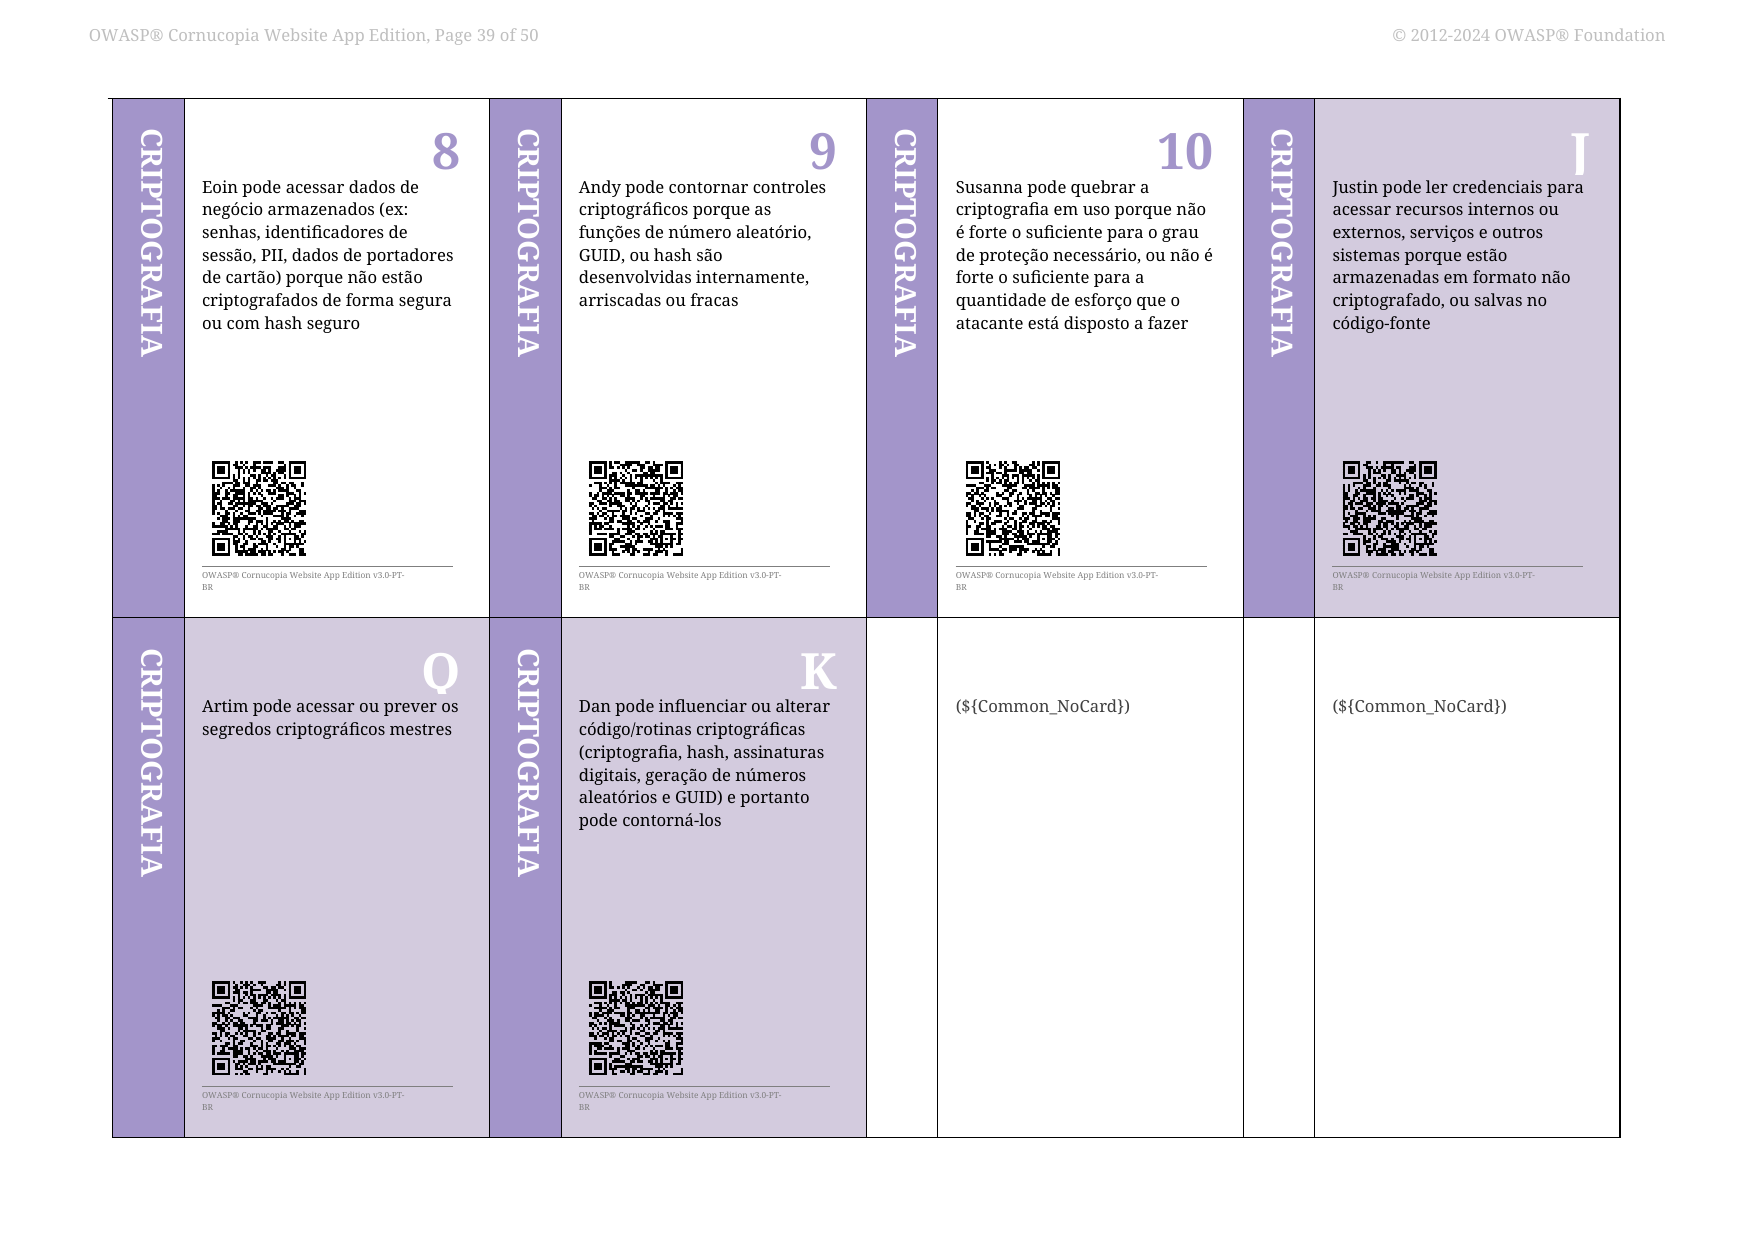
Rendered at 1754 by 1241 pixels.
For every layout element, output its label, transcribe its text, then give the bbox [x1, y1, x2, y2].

table_cell Artim pode acessar ou prever os segredos criptográficos mestres [185, 694, 489, 930]
table_cell [1315, 930, 1619, 1137]
table_header [956, 412, 1207, 566]
table_cell Justin pode ler credenciais para acessar recursos internos ou externos, serviços e outros sistemas porque estão armazenadas em formato não criptografado, ou salvas no código-fonte [1315, 174, 1619, 411]
table_cell [867, 618, 937, 1137]
table_header CRIPTOGRAFIA [113, 99, 184, 617]
table_cell [185, 411, 489, 617]
table_cell (${Common_NoCard}) [1315, 694, 1619, 930]
table_header [1332, 412, 1583, 566]
table_cell K [562, 618, 866, 694]
table_cell [562, 411, 866, 617]
table_header [579, 1113, 830, 1137]
table_header [579, 931, 830, 1086]
table_cell Andy pode contornar controles criptográficos porque as funções de número aleatório, GUID, ou hash são desenvolvidas internamente, arriscadas ou fracas [562, 174, 866, 411]
table_cell OWASP® Cornucopia Website App Edition v3.0-PT-BR [579, 1087, 830, 1112]
table_header [202, 931, 453, 1086]
table_cell Eoin pode acessar dados de negócio armazenados (ex: senhas, identificadores de sessão, PII, dados de portadores de cartão) porque não estão criptografados de forma segura ou com hash seguro [185, 174, 489, 411]
table_cell [938, 411, 1243, 617]
table_cell [1315, 411, 1619, 617]
table_header 9 [562, 99, 866, 174]
table_header CRIPTOGRAFIA [867, 99, 937, 617]
table_cell (${Common_NoCard}) [938, 694, 1243, 930]
table_header 8 [185, 99, 489, 174]
table_cell OWASP® Cornucopia Website App Edition v3.0-PT-BR [1332, 567, 1583, 593]
table_header CRIPTOGRAFIA [490, 99, 561, 617]
table_header J [1315, 99, 1619, 174]
table_cell OWASP® Cornucopia Website App Edition v3.0-PT-BR [202, 1087, 453, 1112]
table_header [579, 412, 830, 566]
table_cell [562, 930, 866, 1137]
table_header 10 [938, 99, 1243, 174]
table_cell CRIPTOGRAFIA [490, 618, 561, 1137]
table_header CRIPTOGRAFIA [1244, 99, 1314, 617]
table_cell [1244, 618, 1314, 1137]
table_cell OWASP® Cornucopia Website App Edition v3.0-PT-BR [579, 567, 830, 593]
table_cell Q [185, 618, 489, 694]
table_cell [1315, 618, 1619, 694]
table_cell Dan pode influenciar ou alterar código/rotinas criptográficas (criptografia, hash, assinaturas digitais, geração de números aleatórios e GUID) e portanto pode contorná-los [562, 694, 866, 930]
table_header [108, 99, 112, 1137]
table_cell [185, 930, 489, 1137]
table_cell [938, 930, 1243, 1137]
table_cell [938, 618, 1243, 694]
table_header [202, 412, 453, 566]
table_cell CRIPTOGRAFIA [113, 618, 184, 1137]
table_cell OWASP® Cornucopia Website App Edition v3.0-PT-BR [956, 567, 1207, 593]
table_cell Susanna pode quebrar a criptografia em uso porque não é forte o suficiente para o grau de proteção necessário, ou não é forte o suficiente para a quantidade de esforço que o atacante está disposto a fazer [938, 174, 1243, 411]
table_cell OWASP® Cornucopia Website App Edition v3.0-PT-BR [202, 567, 453, 593]
